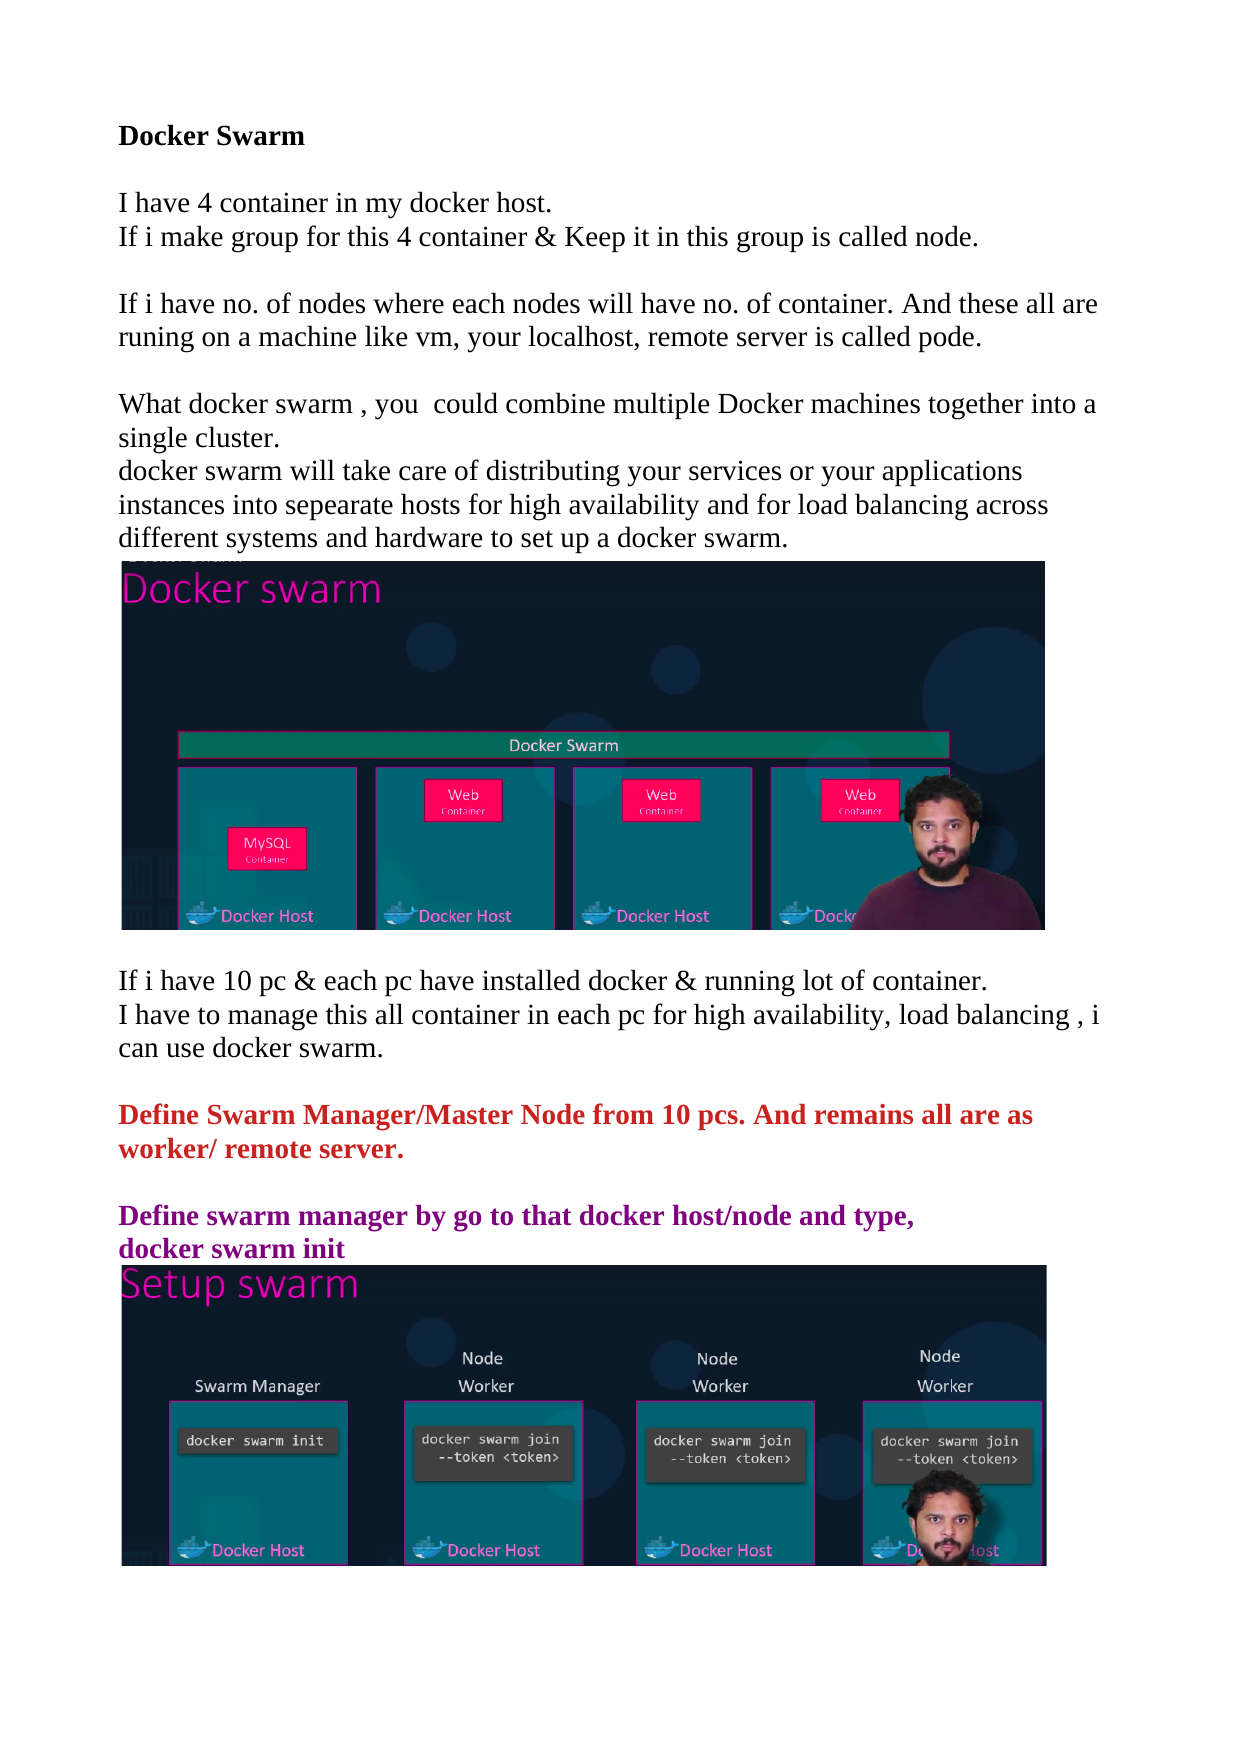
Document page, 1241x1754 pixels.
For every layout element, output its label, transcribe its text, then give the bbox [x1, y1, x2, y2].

picture [121, 561, 1045, 930]
text If i have 10 pc & each pc have installed docker & running lot of container. [118, 963, 1122, 997]
text What docker swarm , you could combine multiple Docker machines together into a single cluster. [118, 386, 1122, 453]
text docker swarm init [118, 1232, 1122, 1265]
text If i make group for this 4 container & Keep it in this group is called node. [118, 219, 1122, 252]
text I have 4 container in my docker host. [118, 185, 1122, 219]
picture [121, 1265, 1047, 1566]
text I have to manage this all container in each pc for high availability, load balancing , i can use docker swarm. [118, 997, 1122, 1064]
text Define swarm manager by go to that docker host/node and type, [118, 1198, 1122, 1232]
text docker swarm will take care of distributing your services or your applications instances into sepearate hosts for high availability and for load balancing across different systems and hardware to set up a docker swarm. [118, 453, 1122, 554]
text Define Swarm Manager/Master Node from 10 pcs. And remains all are as worker/ remote server. [118, 1097, 1122, 1164]
text Docker Swarm [118, 118, 1122, 152]
text If i have no. of nodes where each nodes will have no. of container. And these all are runing on a machine like vm, your localhost, remote server is called pode. [118, 286, 1122, 353]
